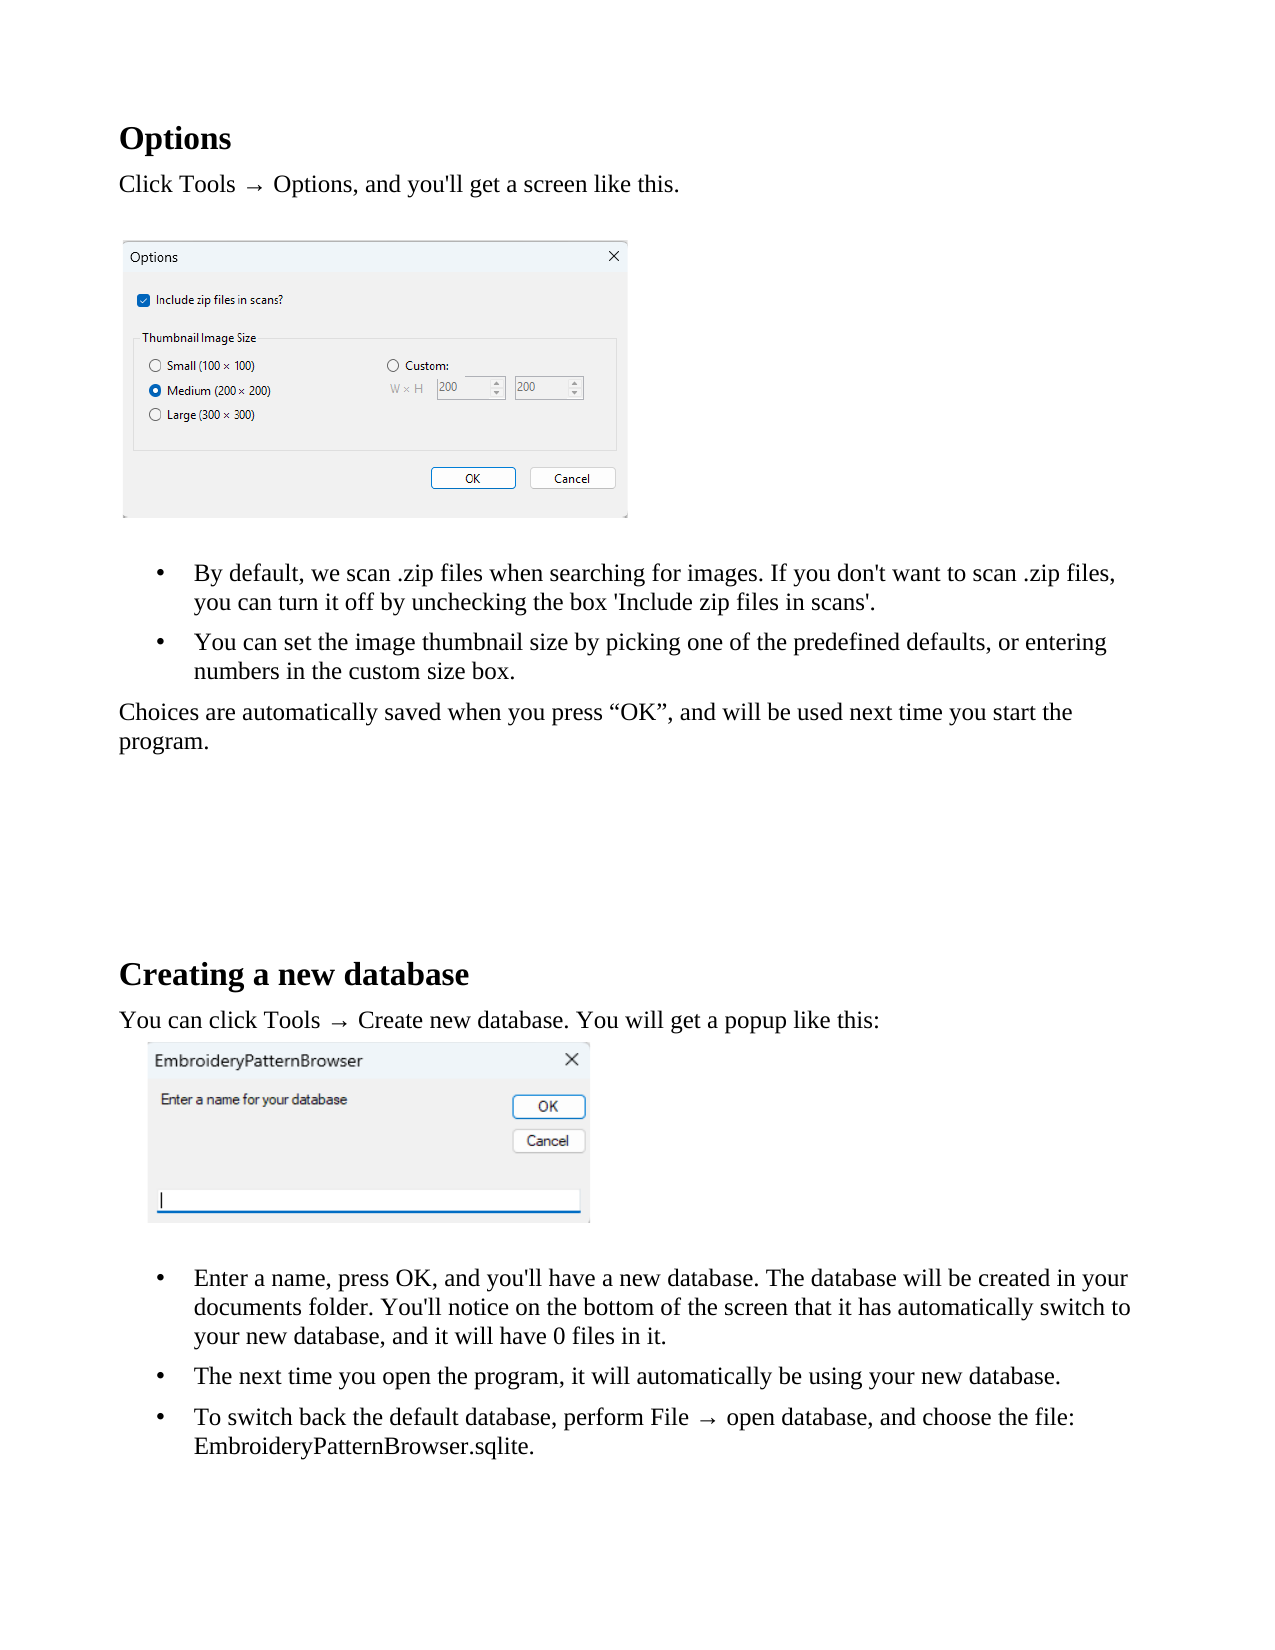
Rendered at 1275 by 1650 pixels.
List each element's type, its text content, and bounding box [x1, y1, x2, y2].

list By default, we scan .zip files when searching for images. If you don't want to scan .zip files, you can turn it off by unchecking the box 'Include zip files in scans'. [156, 558, 1156, 616]
list To switch back the default database, perform File → open database, and choose the file: EmbroideryPatternBrowser.sqlite. [156, 1402, 1156, 1460]
list The next time you open the program, it will automatically be using your new database. [156, 1361, 1156, 1390]
text You can click Tools → Create new database. You will get a popup like this: [118, 1005, 1156, 1033]
list You can set the image thumbnail size by picking one of the predefined defaults, or entering numbers in the custom size box. [156, 627, 1156, 685]
text Click Tools → Options, and you'll get a screen like this. [118, 169, 1156, 198]
text Choices are automatically saved when you press “OK”, and will be used next time you start the program. [118, 697, 1156, 754]
picture [147, 1042, 591, 1223]
subtitle Options [118, 118, 1156, 157]
subtitle Creating a new database [118, 954, 1156, 993]
picture [122, 240, 628, 518]
list Enter a name, press OK, and you'll have a new database. The database will be created in your documents folder. You'll notice on the bottom of the screen that it has automatically switch to your new database, and it will have 0 files in it. [156, 1263, 1156, 1349]
